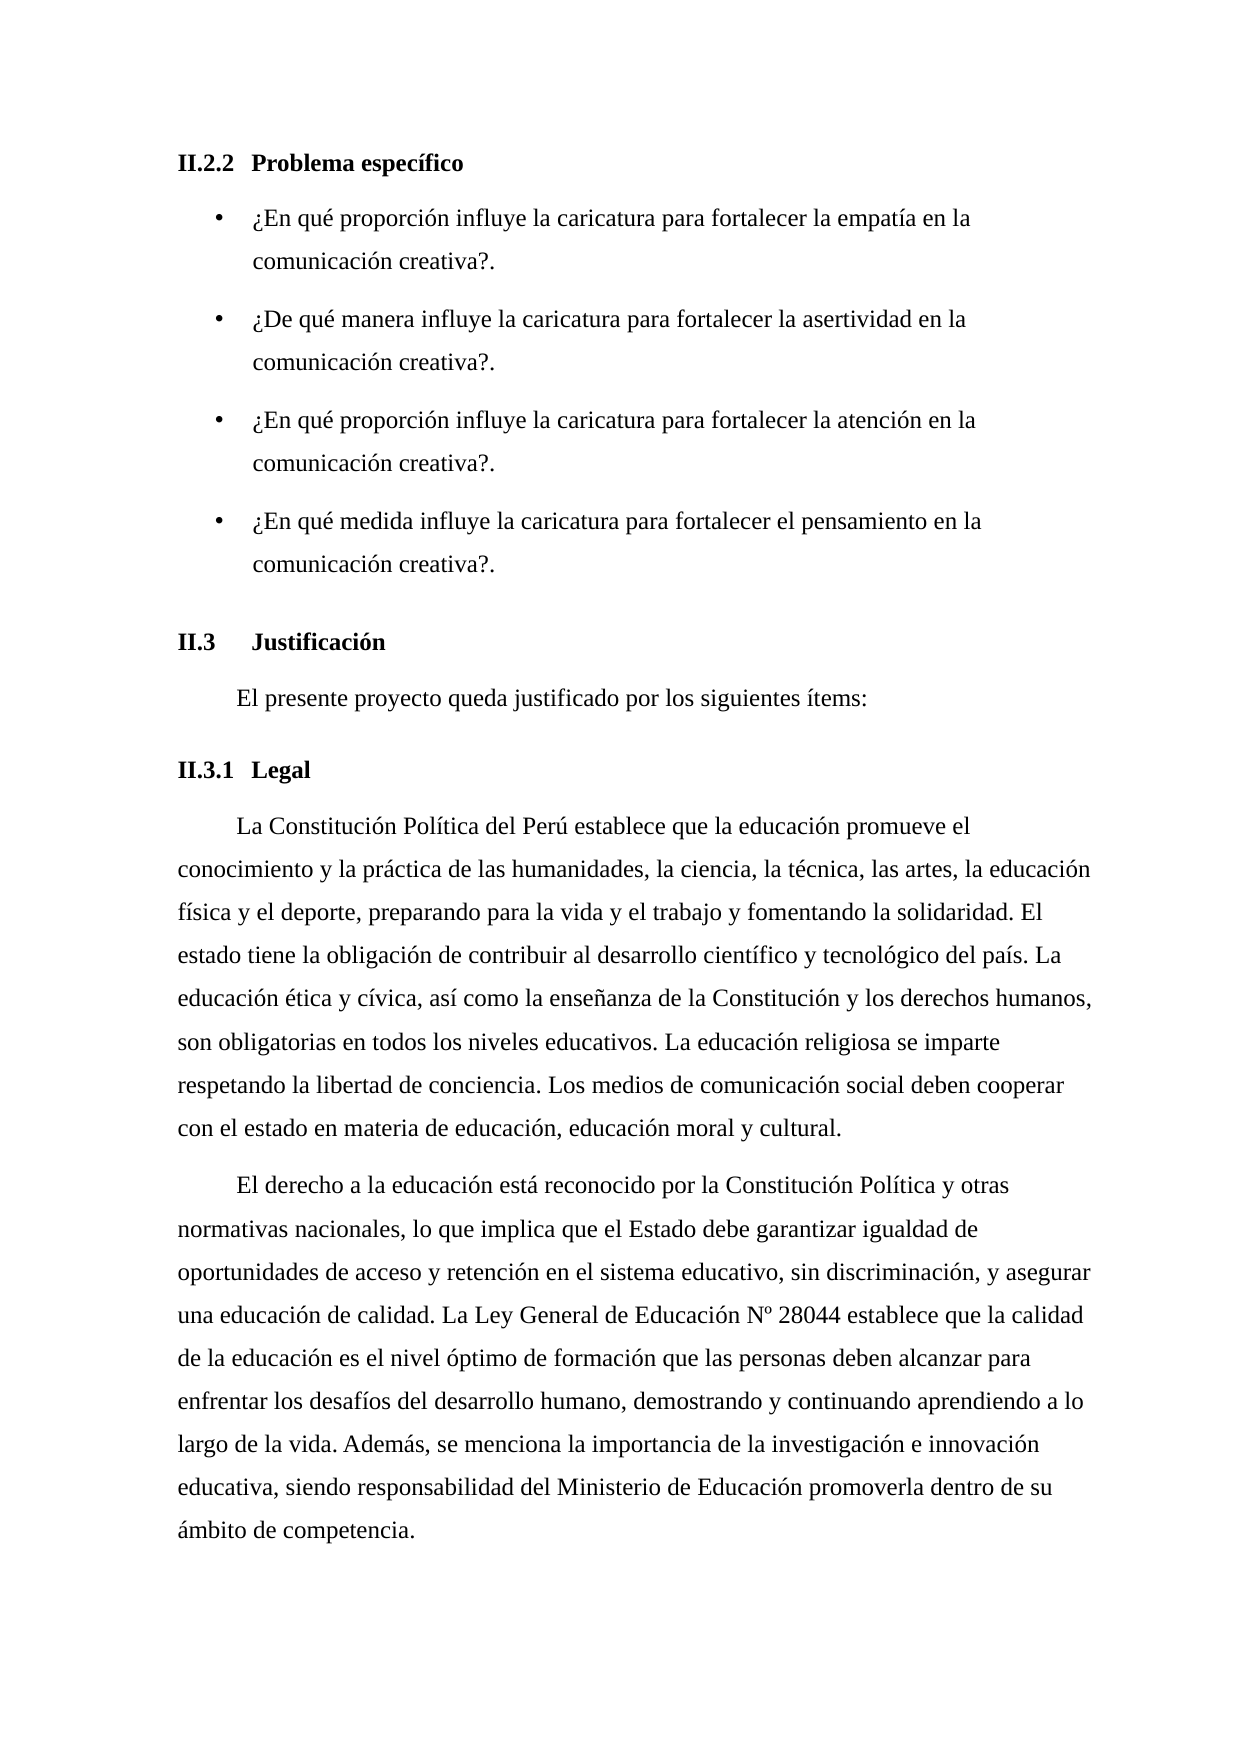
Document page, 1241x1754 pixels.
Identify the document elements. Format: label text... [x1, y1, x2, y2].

list ¿En qué proporción influye la caricatura para fortalecer la atención en la comunicación creativa?. [215, 405, 1093, 477]
list ¿En qué proporción influye la caricatura para fortalecer la empatía en la comunicación creativa?. [215, 203, 1093, 275]
subtitle Legal [177, 755, 1093, 784]
text La Constitución Política del Perú establece que la educación promueve el conocimiento y la práctica de las humanidades, la ciencia, la técnica, las artes, la educación física y el deporte, preparando para la vida y el trabajo y fomentando la solidaridad. El estado tiene la obligación de contribuir al desarrollo científico y tecnológico del país. La educación ética y cívica, así como la enseñanza de la Constitución y los derechos humanos, son obligatorias en todos los niveles educativos. La educación religiosa se imparte respetando la libertad de conciencia. Los medios de comunicación social deben cooperar con el estado en materia de educación, educación moral y cultural. [177, 811, 1093, 1142]
subtitle Problema específico [177, 148, 1093, 176]
list ¿De qué manera influye la caricatura para fortalecer la asertividad en la comunicación creativa?. [215, 304, 1093, 376]
text El derecho a la educación está reconocido por la Constitución Política y otras normativas nacionales, lo que implica que el Estado debe garantizar igualdad de oportunidades de acceso y retención en el sistema educativo, sin discriminación, y asegurar una educación de calidad. La Ley General de Educación Nº 28044 establece que la calidad de la educación es el nivel óptimo de formación que las personas deben alcanzar para enfrentar los desafíos del desarrollo humano, demostrando y continuando aprendiendo a lo largo de la vida. Además, se menciona la importancia de la investigación e innovación educativa, siendo responsabilidad del Ministerio de Educación promoverla dentro de su ámbito de competencia. [177, 1171, 1093, 1544]
subtitle Justificación [177, 627, 1093, 656]
text El presente proyecto queda justificado por los siguientes ítems: [177, 683, 1093, 712]
list ¿En qué medida influye la caricatura para fortalecer el pensamiento en la comunicación creativa?. [215, 506, 1093, 578]
